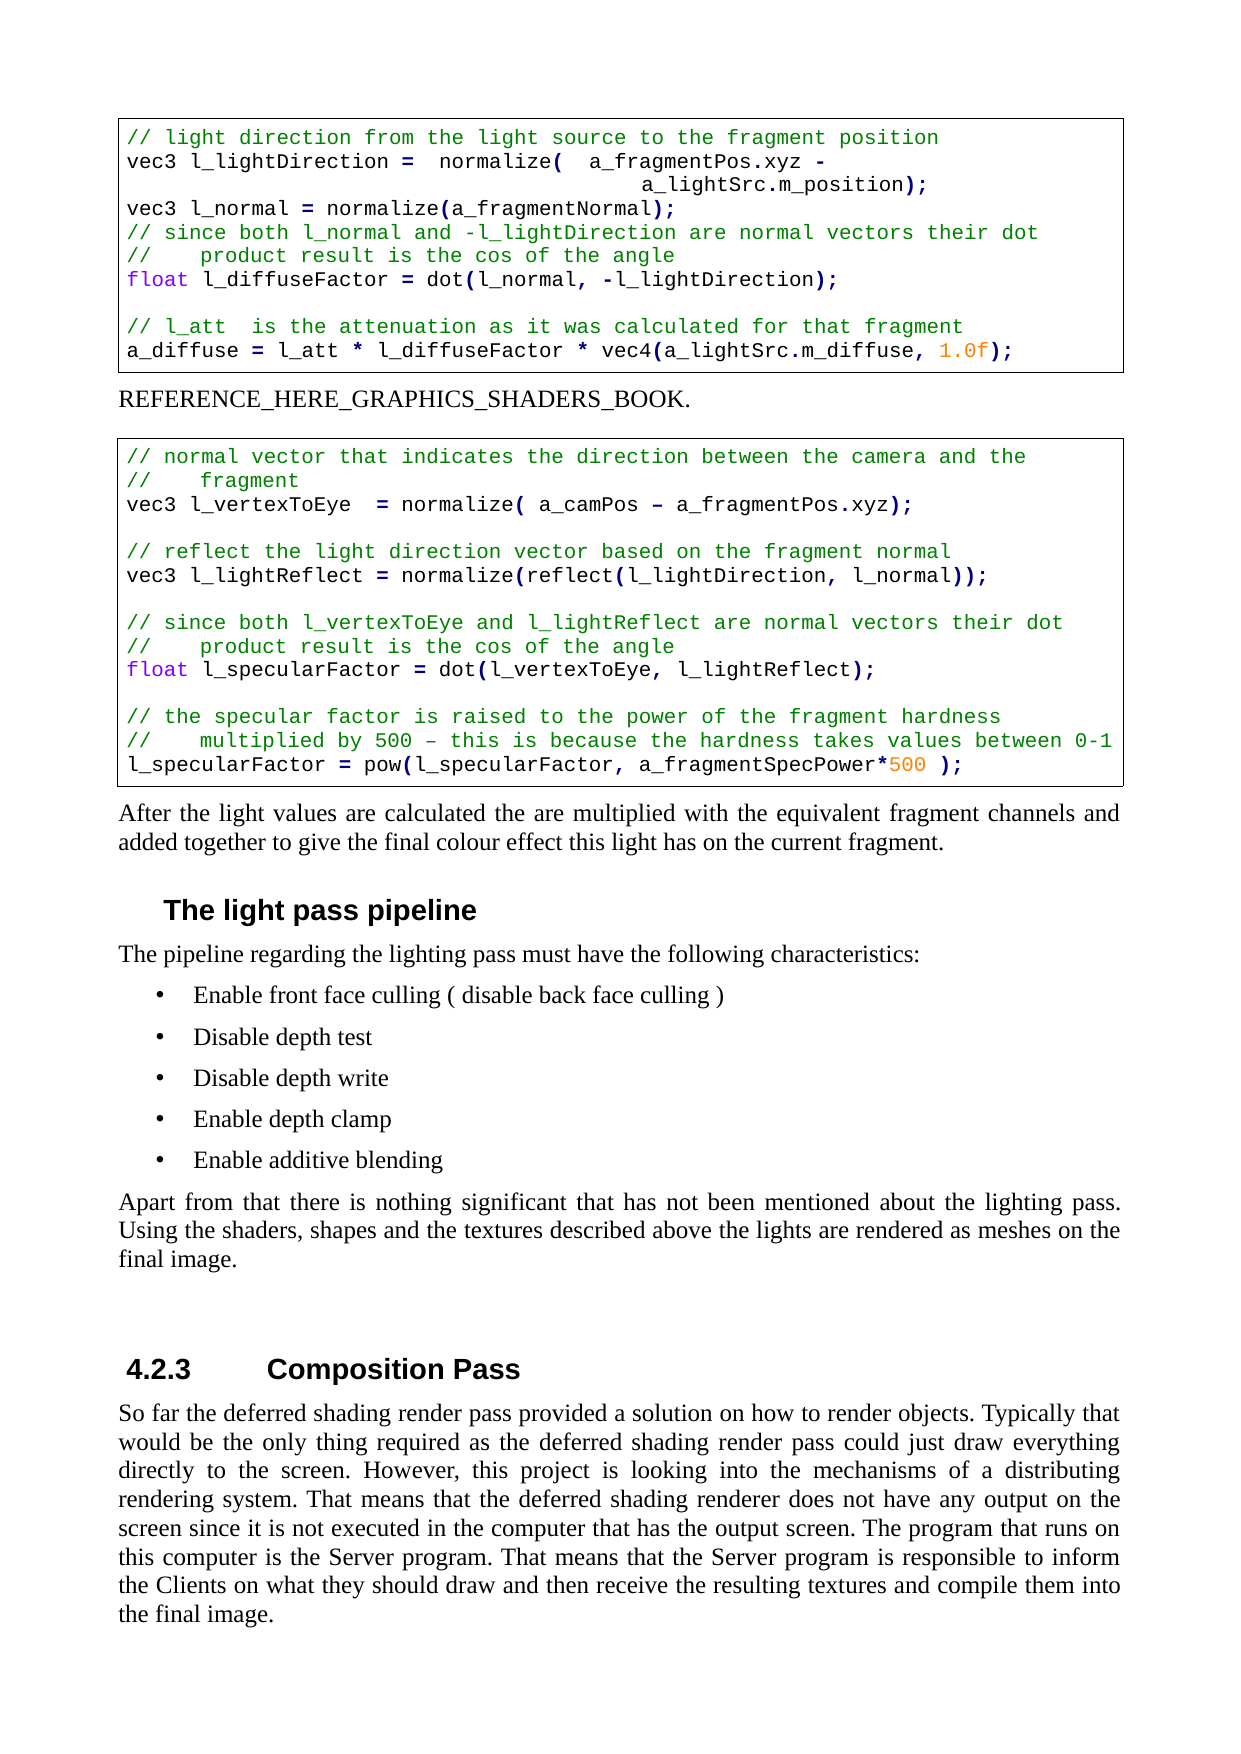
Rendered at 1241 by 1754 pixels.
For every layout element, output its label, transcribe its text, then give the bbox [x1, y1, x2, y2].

text // the specular factor is raised to the power of the fragment hardness [126, 707, 1114, 730]
text // fragment [126, 470, 1114, 494]
list Disable depth test [156, 1022, 1122, 1051]
text a_diffuse = l_att * l_diffuseFactor * vec4(a_lightSrc.m_diffuse, 1.0f); [126, 340, 1114, 363]
text [118, 439, 1123, 786]
text [117, 426, 1123, 438]
list Enable additive blending [156, 1146, 1122, 1174]
text // product result is the cos of the angle [126, 636, 1114, 659]
text So far the deferred shading render pass provided a solution on how to render objects. Typically that would be the only thing required as the deferred shading render pass could just draw everything directly to the screen. However, this project is looking into the mechanisms of a distributing rendering system. That means that the deferred shading renderer does not have any output on the screen since it is not executed in the computer that has the output screen. The program that runs on this computer is the Server program. That means that the Server program is responsible to inform the Clients on what they should draw and then receive the resulting textures and compile them into the final image. [118, 1398, 1122, 1628]
text a_lightSrc.m_position); [126, 174, 1114, 198]
text // normal vector that indicates the direction between the camera and the [126, 446, 1114, 470]
text // since both l_vertexToEye and l_lightReflect are normal vectors their dot [126, 612, 1114, 636]
text // product result is the cos of the angle [126, 245, 1114, 269]
text // multiplied by 500 – this is because the hardness takes values between 0-1 [126, 730, 1114, 754]
list Disable depth write [156, 1063, 1122, 1092]
text vec3 l_lightDirection = normalize( a_fragmentPos.xyz - [126, 151, 1114, 174]
text float l_specularFactor = dot(l_vertexToEye, l_lightReflect); [126, 659, 1114, 683]
subtitle Composition Pass [118, 1352, 1122, 1385]
list Enable front face culling ( disable back face culling ) [156, 981, 1122, 1009]
text float l_diffuseFactor = dot(l_normal, -l_lightDirection); [126, 269, 1114, 293]
text The pipeline regarding the lighting pass must have the following characteristics: [118, 939, 1122, 968]
text l_specularFactor = pow(l_specularFactor, a_fragmentSpecPower*500 ); [126, 754, 1114, 777]
text // light direction from the light source to the fragment position [126, 127, 1114, 151]
text Apart from that there is nothing significant that has not been mentioned about the lighting pass. Using the shaders, shapes and the textures described above the lights are rendered as meshes on the final image. [118, 1187, 1122, 1273]
text [119, 119, 1123, 372]
text vec3 l_lightReflect = normalize(reflect(l_lightDirection, l_normal)); [126, 565, 1114, 588]
list Enable depth clamp [156, 1104, 1122, 1133]
text // l_att is the attenuation as it was calculated for that fragment [126, 316, 1114, 340]
text vec3 l_vertexToEye = normalize( a_camPos – a_fragmentPos.xyz); [126, 494, 1114, 517]
text After the light values are calculated the are multiplied with the equivalent fragment channels and added together to give the final colour effect this light has on the current fragment. [118, 787, 1122, 856]
subtitle The light pass pipeline [118, 893, 1122, 927]
text // reflect the light direction vector based on the fragment normal [126, 541, 1114, 565]
text vec3 l_normal = normalize(a_fragmentNormal); [126, 198, 1114, 222]
text REFERENCE_HERE_GRAPHICS_SHADERS_BOOK. [118, 373, 1122, 413]
text // since both l_normal and -l_lightDirection are normal vectors their dot [126, 222, 1114, 245]
